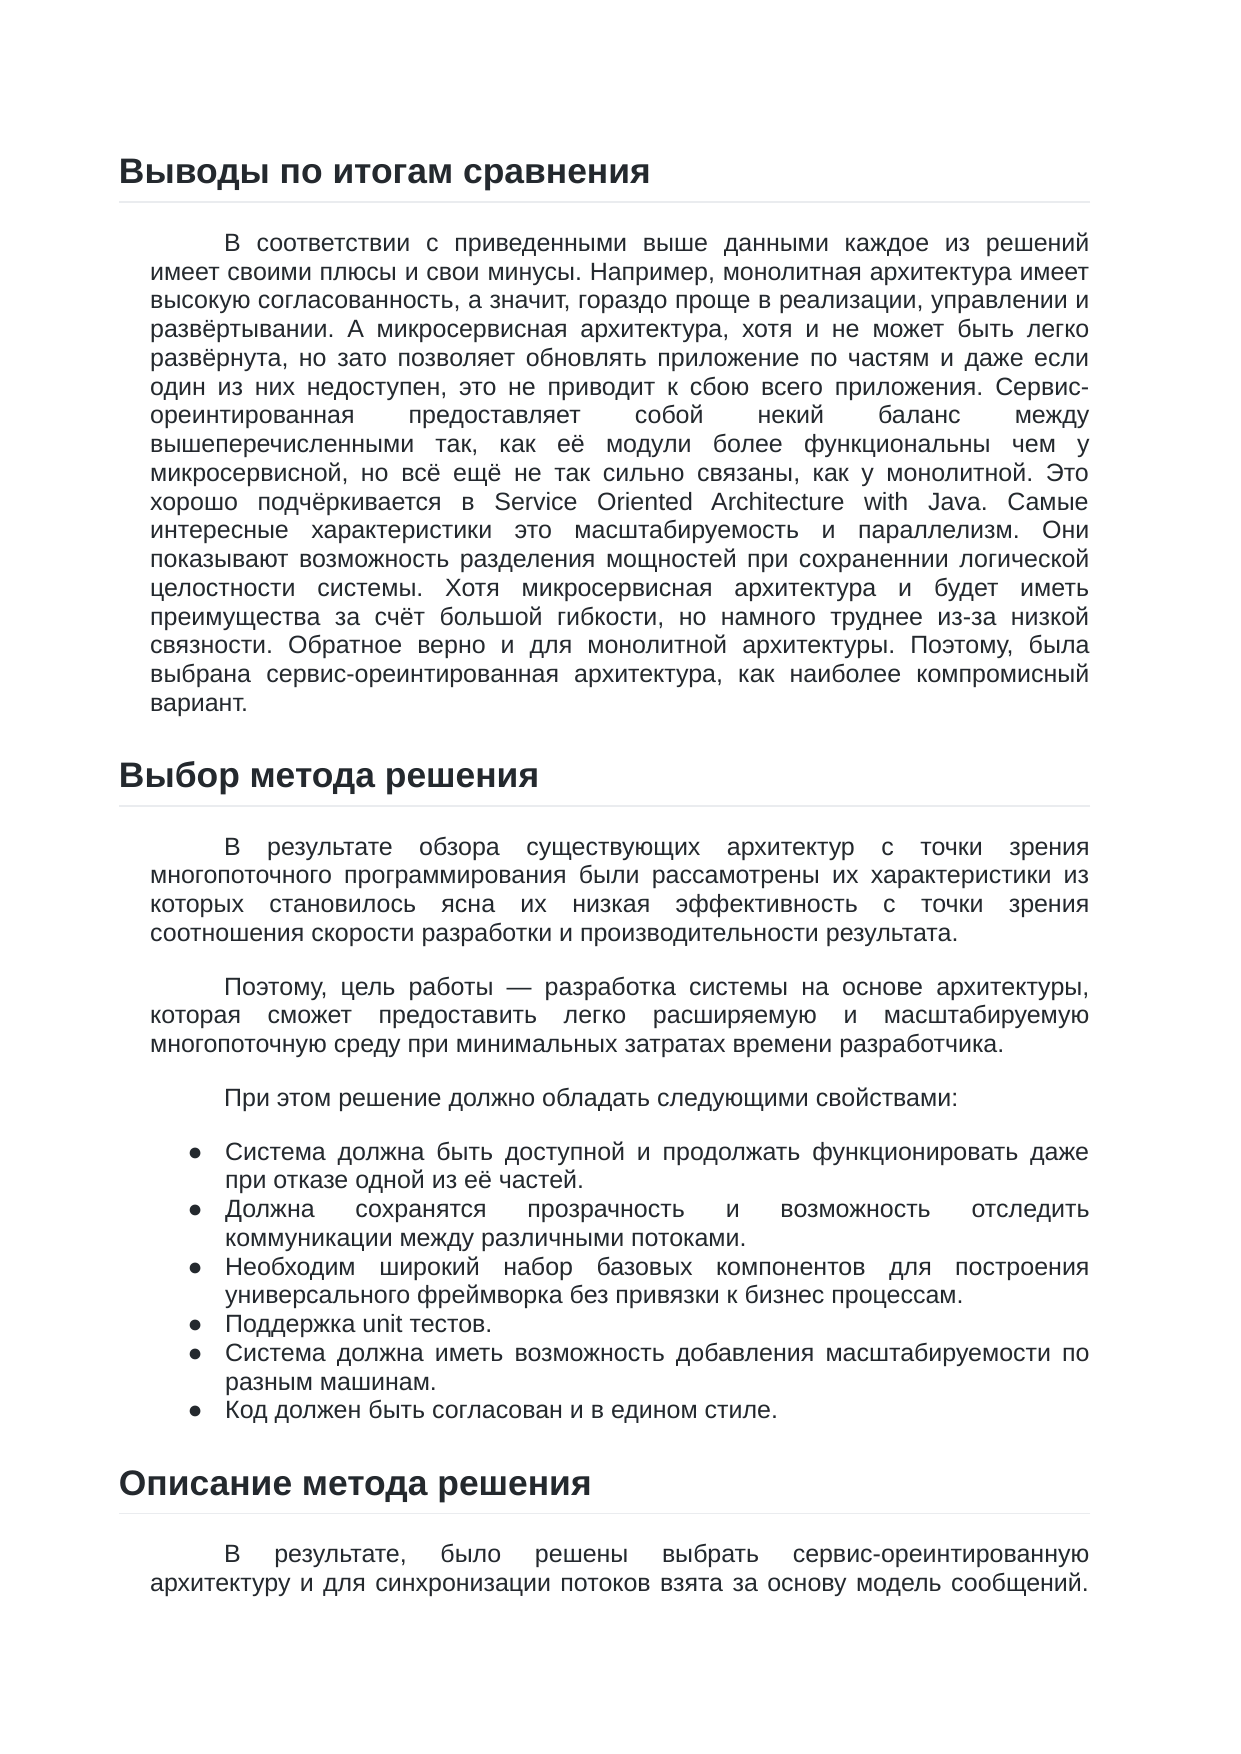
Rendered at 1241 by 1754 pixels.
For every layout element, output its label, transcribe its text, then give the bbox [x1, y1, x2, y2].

list Необходим широкий набор базовых компонентов для построения универсального фреймворка без привязки к бизнес процессам. [187, 1252, 1090, 1309]
subtitle Описание метода решения [119, 1462, 1090, 1513]
text При этом решение должно обладать следующими свойствами: [150, 1083, 1090, 1112]
text Поэтому, цель работы — разработка системы на основе архитектуры, которая сможет предоставить легко расширяемую и масштабируемую многопоточную среду при минимальных затратах времени разработчика. [150, 972, 1090, 1058]
text В результате обзора существующих архитектур с точки зрения многопоточного программирования были рассамотрены их характеристики из которых становилось ясна их низкая эффективность с точки зрения соотношения скорости разработки и производительности результата. [150, 832, 1090, 947]
list Система должна иметь возможность добавления масштабируемости по разным машинам. [187, 1338, 1090, 1395]
subtitle Выводы по итогам сравнения [119, 150, 1090, 201]
list Поддержка unit тестов. [187, 1309, 1090, 1338]
text В результате, было решены выбрать сервис-ореинтированную архитектуру и для синхронизации потоков взята за основу модель сообщений. [150, 1539, 1090, 1597]
text В соответствии с приведенными выше данными каждое из решений имеет своими плюсы и свои минусы. Например, монолитная архитектура имеет высокую согласованность, а значит, гораздо проще в реализации, управлении и развёртывании. А микросервисная архитектура, хотя и не может быть легко развёрнута, но зато позволяет обновлять приложение по частям и даже если один из них недоступен, это не приводит к сбою всего приложения. Сервис-ореинтированная предоставляет собой некий баланс между вышеперечисленными так, как её модули более функциональны чем у микросервисной, но всё ещё не так сильно связаны, как у монолитной. Это хорошо подчёркивается в Service Oriented Architecture with Java. Самые интересные характеристики это масштабируемость и параллелизм. Они показывают возможность разделения мощностей при сохраненнии логической целостности системы. Хотя микросервисная архитектура и будет иметь преимущества за счёт большой гибкости, но намного труднее из-за низкой связности. Обратное верно и для монолитной архитектуры. Поэтому, была выбрана сервис-ореинтированная архитектура, как наиболее компромисный вариант. [150, 228, 1090, 716]
subtitle Выбор метода решения [119, 754, 1090, 805]
list Система должна быть доступной и продолжать функционировать даже при отказе одной из её частей. [187, 1137, 1090, 1194]
list Код должен быть согласован и в едином стиле. [187, 1395, 1090, 1424]
list Должна сохранятся прозрачность и возможность отследить коммуникации между различными потоками. [187, 1194, 1090, 1252]
